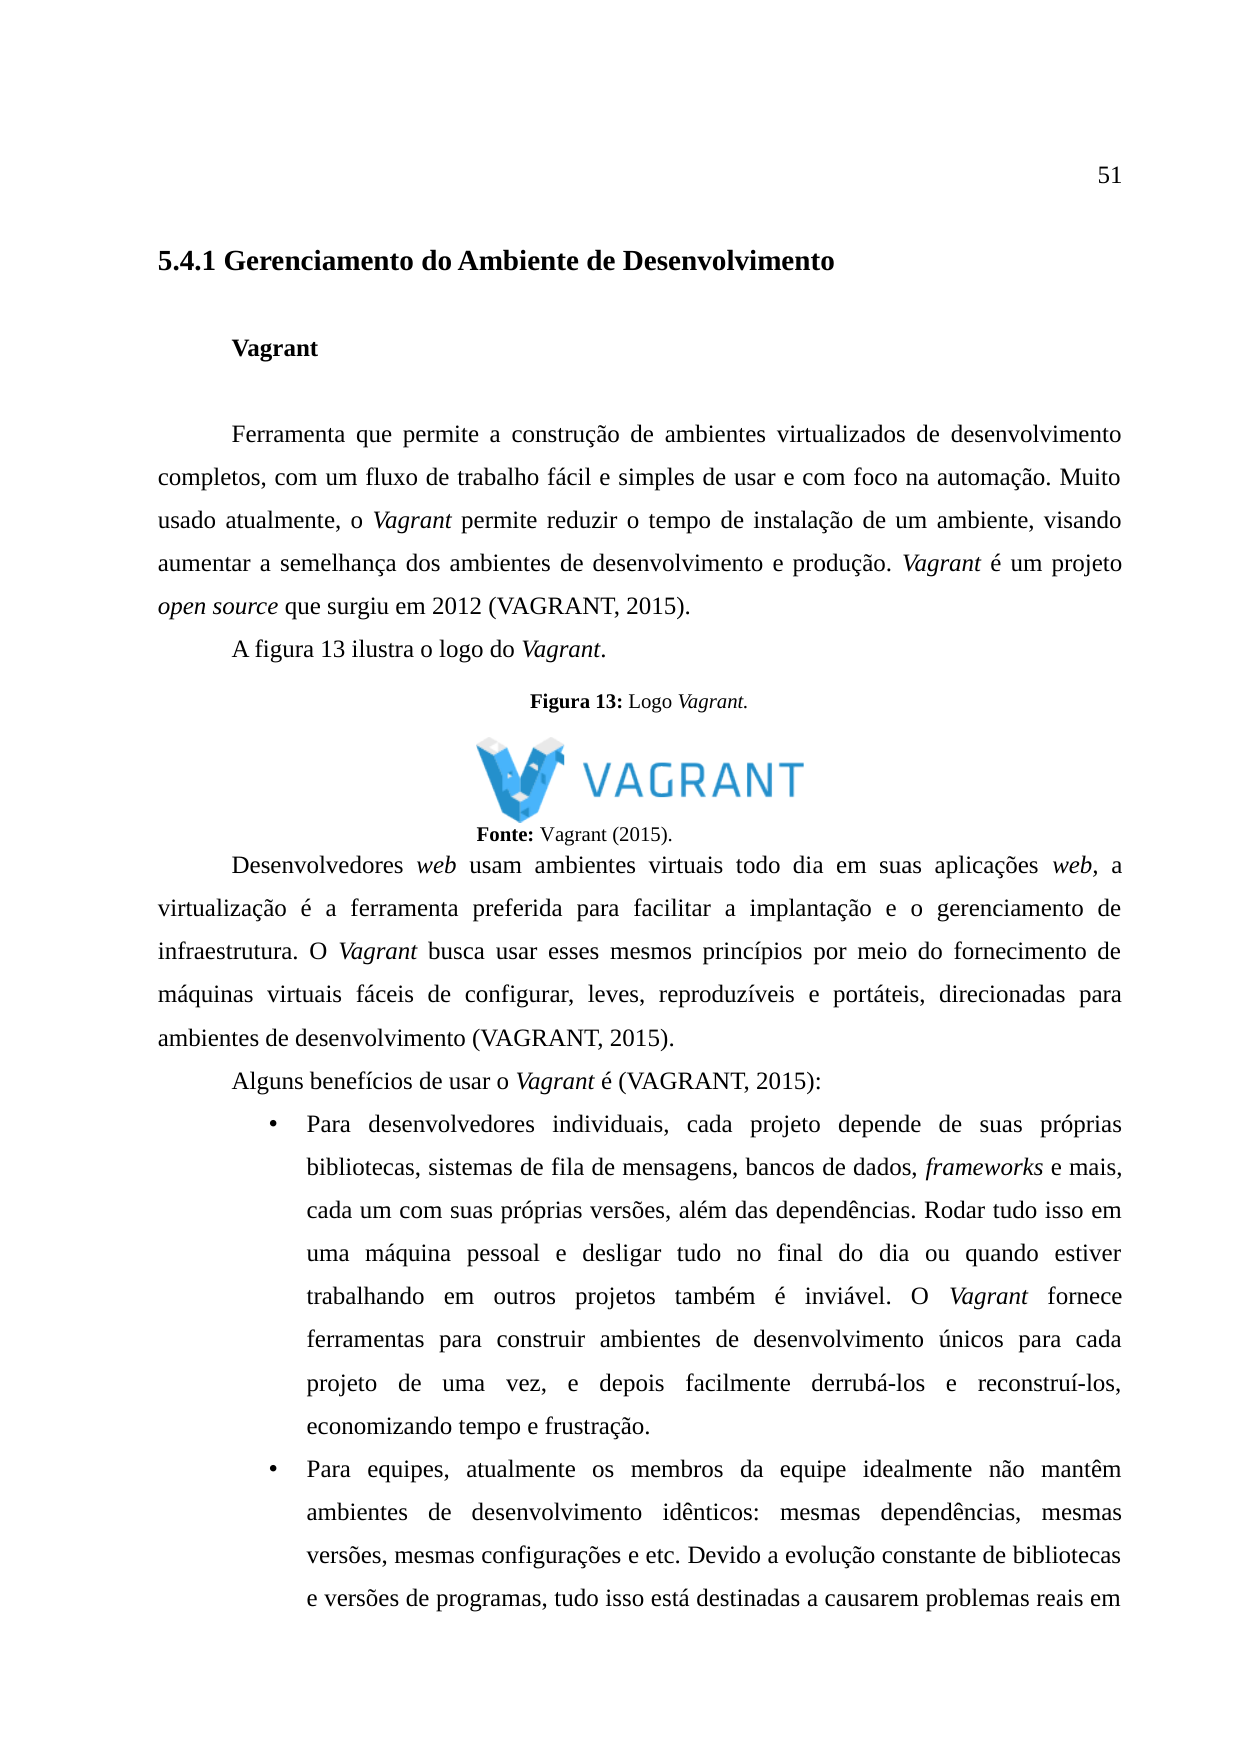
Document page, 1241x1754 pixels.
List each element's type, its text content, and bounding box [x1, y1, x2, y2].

text Figura 13: Logo Vagrant. [476, 689, 804, 713]
text Alguns benefícios de usar o Vagrant é (VAGRANT, 2015): [158, 1066, 1122, 1094]
subtitle 5.4.1 Gerenciamento do Ambiente de Desenvolvimento [158, 243, 1122, 277]
text A figura 13 ilustra o logo do Vagrant. [158, 634, 1122, 663]
text Desenvolvedores web usam ambientes virtuais todo dia em suas aplicações web, a virtualização é a ferramenta preferida para facilitar a implantação e o gerenciamento de infraestrutura. O Vagrant busca usar esses mesmos princípios por meio do fornecimento de máquinas virtuais fáceis de configurar, leves, reproduzíveis e portáteis, direcionadas para ambientes de desenvolvimento (VAGRANT, 2015). [158, 850, 1122, 1051]
text Vagrant [158, 333, 1122, 361]
list Para equipes, atualmente os membros da equipe idealmente não mantêm ambientes de desenvolvimento idênticos: mesmas dependências, mesmas versões, mesmas configurações e etc. Devido a evolução constante de bibliotecas e versões de programas, tudo isso está destinadas a causarem problemas reais em [269, 1454, 1122, 1612]
text Ferramenta que permite a construção de ambientes virtualizados de desenvolvimento completos, com um fluxo de trabalho fácil e simples de usar e com foco na automação. Muito usado atualmente, o Vagrant permite reduzir o tempo de instalação de um ambiente, visando aumentar a semelhança dos ambientes de desenvolvimento e produção. Vagrant é um projeto open source que surgiu em 2012 (VAGRANT, 2015). [158, 419, 1122, 620]
list Para desenvolvedores individuais, cada projeto depende de suas próprias bibliotecas, sistemas de fila de mensagens, bancos de dados, frameworks e mais, cada um com suas próprias versões, além das dependências. Rodar tudo isso em uma máquina pessoal e desligar tudo no final do dia ou quando estiver trabalhando em outros projetos também é inviável. O Vagrant fornece ferramentas para construir ambientes de desenvolvimento únicos para cada projeto de uma vez, e depois facilmente derrubá-los e reconstruí-los, economizando tempo e frustração. [269, 1109, 1122, 1439]
text Fonte: Vagrant (2015). [476, 823, 804, 846]
picture [476, 737, 804, 823]
